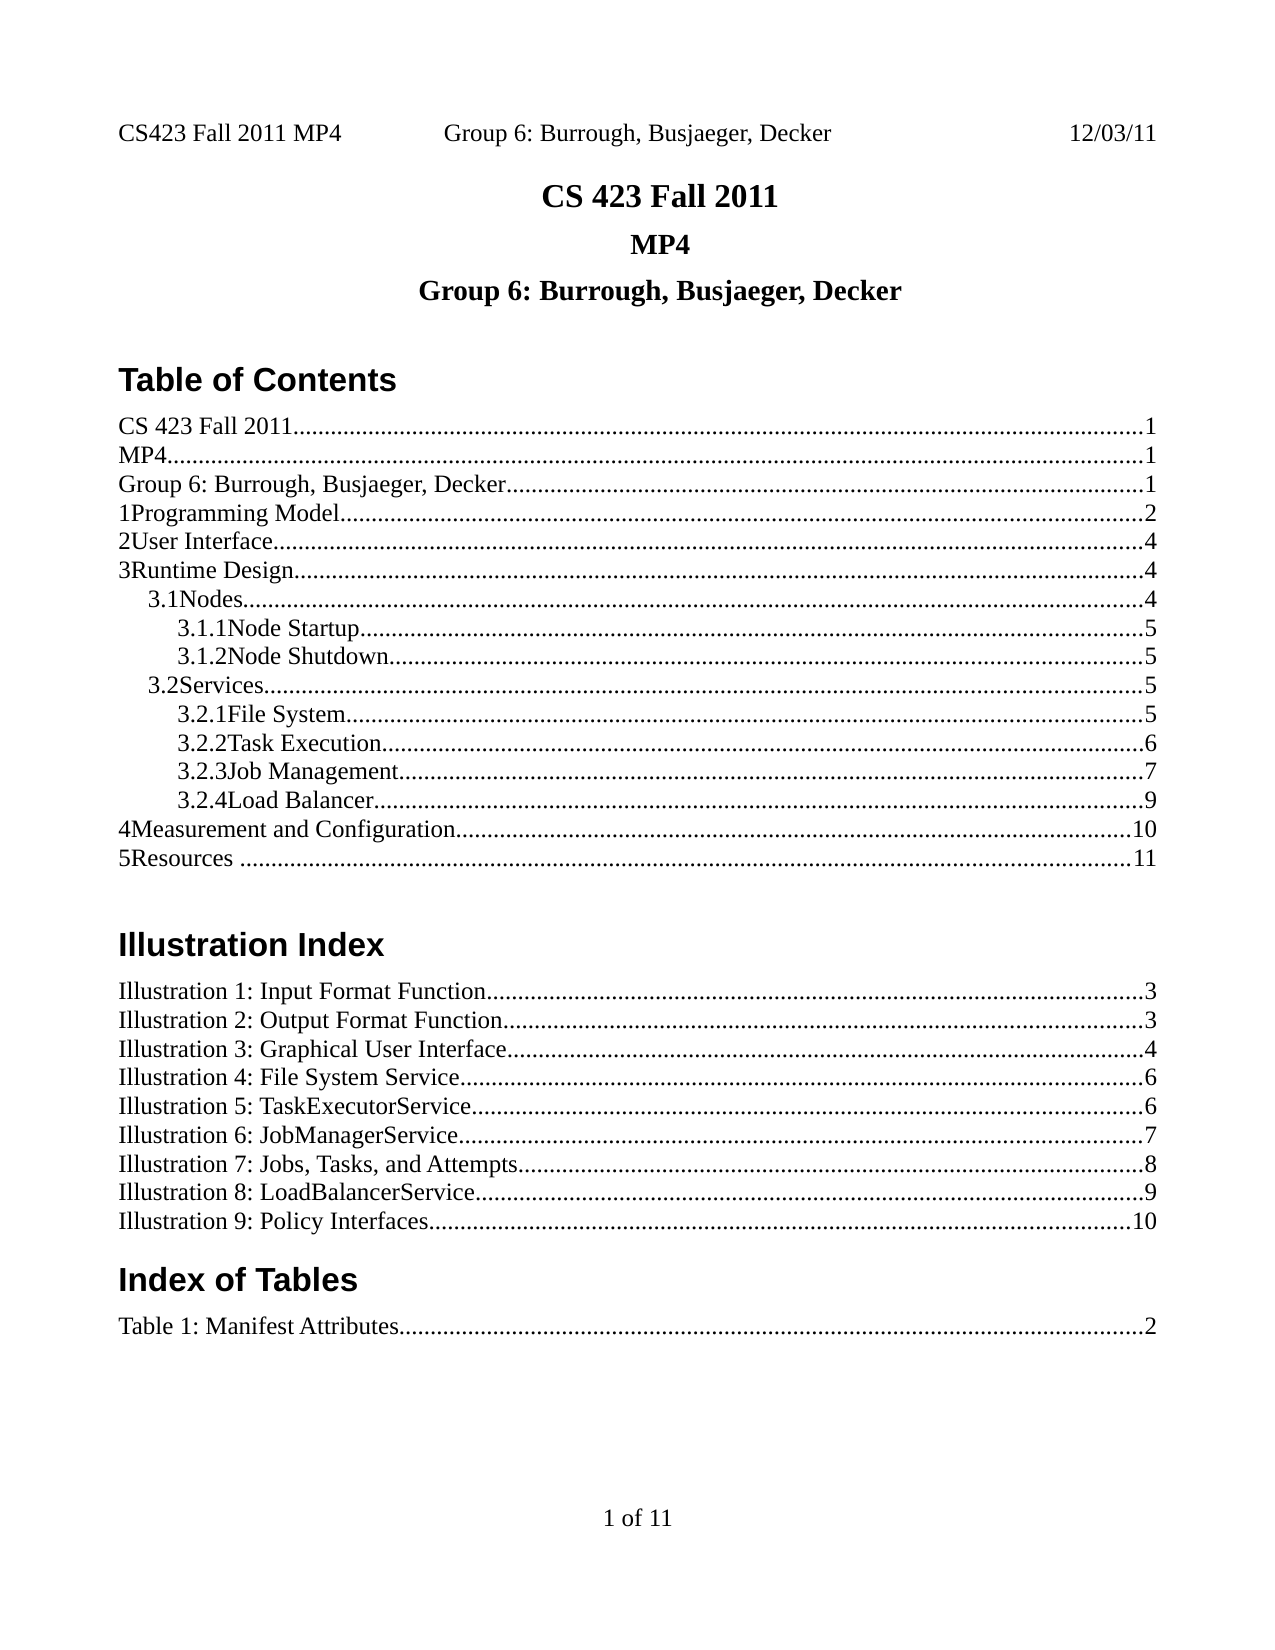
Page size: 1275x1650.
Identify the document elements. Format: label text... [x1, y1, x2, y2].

text Illustration 6: JobManagerService 7 [118, 1120, 1157, 1149]
text Group 6: Burrough, Busjaeger, Decker 1 [118, 469, 1157, 498]
text Illustration 2: Output Format Function 3 [118, 1005, 1157, 1034]
subtitle Table of Contents [118, 361, 1157, 399]
text 3.1Nodes 4 [148, 584, 1157, 613]
text Illustration 3: Graphical User Interface 4 [118, 1034, 1157, 1062]
text Illustration 7: Jobs, Tasks, and Attempts 8 [118, 1149, 1157, 1177]
subtitle Index of Tables [118, 1260, 1157, 1298]
text 3Runtime Design 4 [118, 555, 1157, 584]
text 3.1.2Node Shutdown 5 [177, 641, 1157, 670]
text 3.2.3Job Management 7 [177, 756, 1157, 785]
text 3.2.4Load Balancer 9 [177, 785, 1157, 814]
text 2User Interface 4 [118, 526, 1157, 555]
text 3.2Services 5 [148, 670, 1157, 699]
subtitle Illustration Index [118, 925, 1157, 964]
text 3.1.1Node Startup 5 [177, 613, 1157, 641]
subtitle CS 423 Fall 2011 [118, 176, 1157, 215]
text 1Programming Model 2 [118, 498, 1157, 526]
text Illustration 1: Input Format Function 3 [118, 976, 1157, 1005]
text MP4 1 [118, 440, 1157, 469]
subtitle MP4 [118, 227, 1157, 261]
text Illustration 4: File System Service 6 [118, 1062, 1157, 1091]
text CS 423 Fall 2011 1 [118, 411, 1157, 440]
subtitle Group 6: Burrough, Busjaeger, Decker [118, 273, 1157, 307]
text Illustration 8: LoadBalancerService 9 [118, 1177, 1157, 1206]
text Illustration 9: Policy Interfaces 10 [118, 1206, 1157, 1235]
text 3.2.1File System 5 [177, 699, 1157, 728]
text 4Measurement and Configuration 10 [118, 814, 1157, 843]
text Illustration 5: TaskExecutorService 6 [118, 1091, 1157, 1120]
text 3.2.2Task Execution 6 [177, 728, 1157, 756]
text 5Resources 11 [118, 843, 1157, 871]
text Table 1: Manifest Attributes 2 [118, 1311, 1157, 1339]
